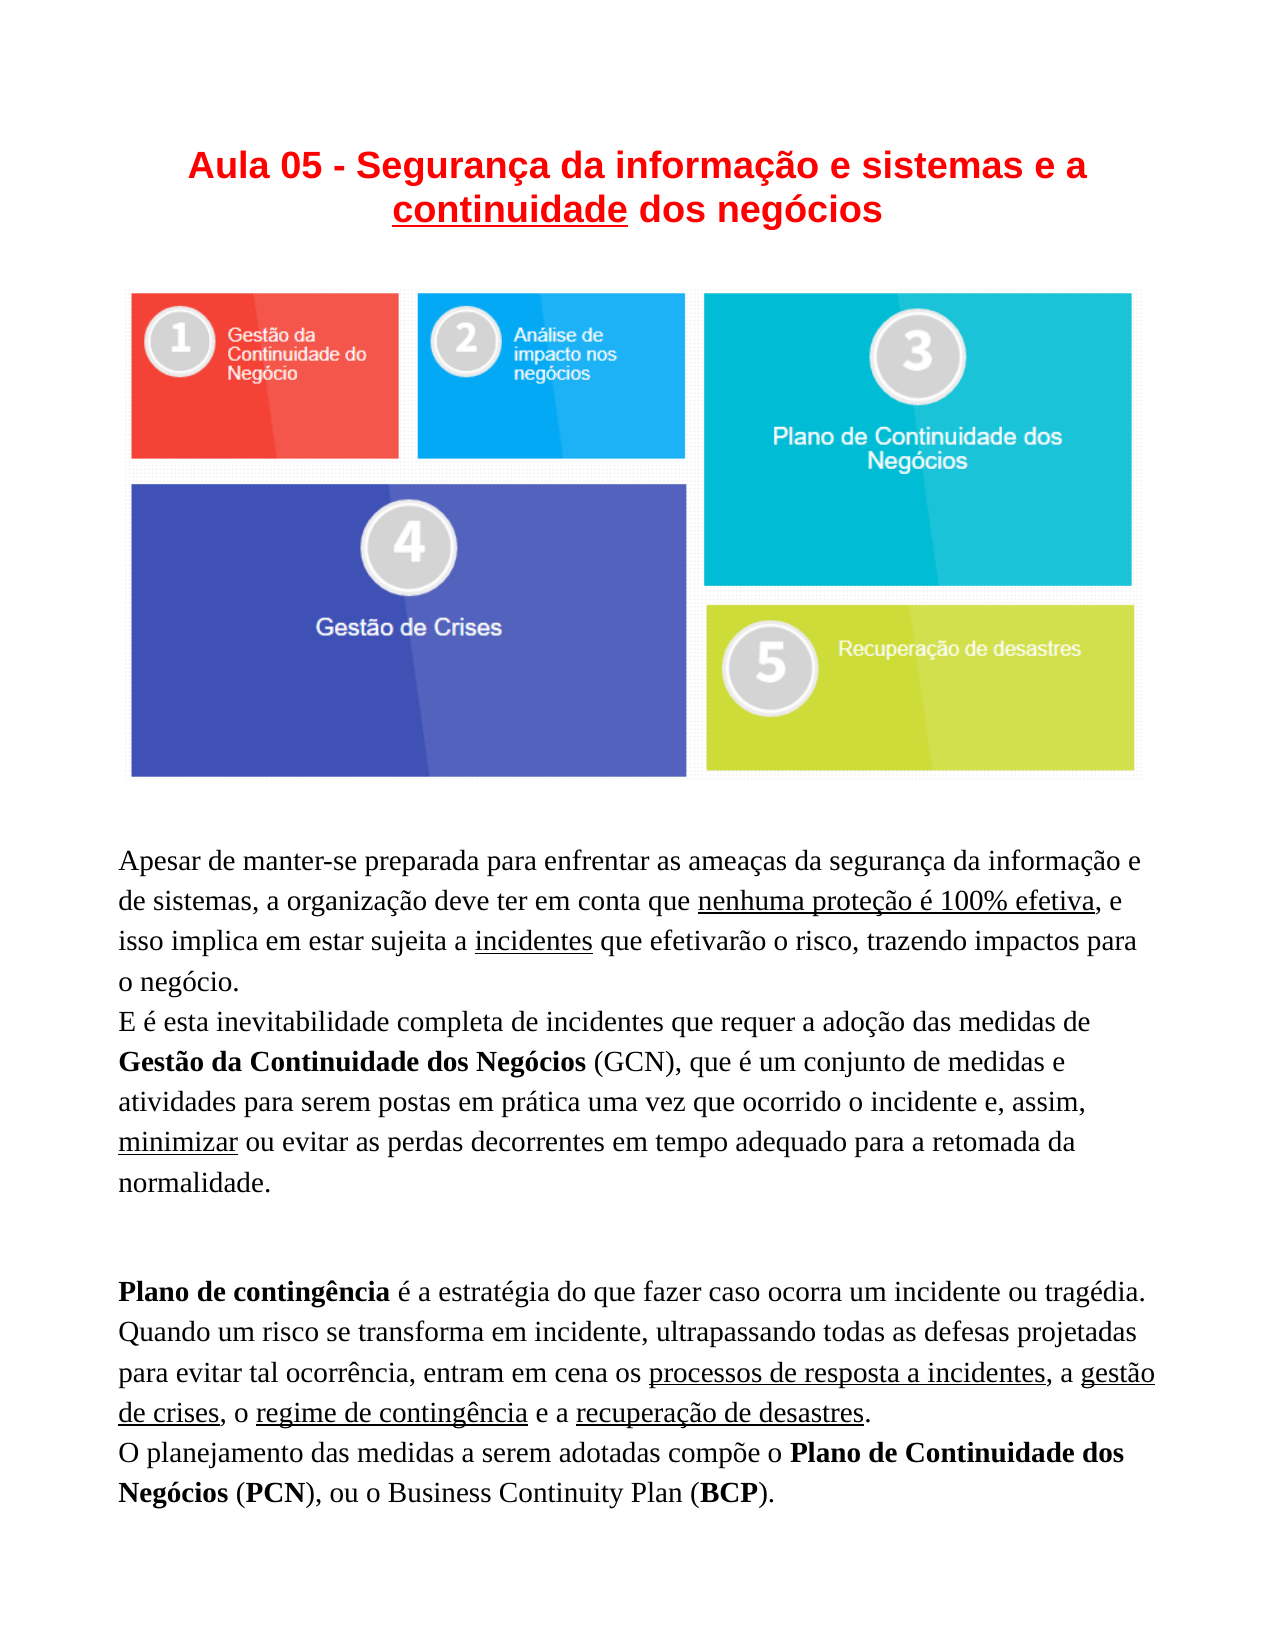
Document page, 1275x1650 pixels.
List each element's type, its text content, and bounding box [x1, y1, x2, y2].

picture [124, 287, 1142, 782]
text Quando um risco se transforma em incidente, ultrapassando todas as defesas projetadas para evitar tal ocorrência, entram em cena os processos de resposta a incidentes, a gestão de crises, o regime de contingência e a recuperação de desastres. O planejamento das medidas a serem adotadas compõe o Plano de Continuidade dos Negócios (PCN), ou o Business Continuity Plan (BCP). [118, 1314, 1157, 1509]
subtitle Aula 05 - Segurança da informação e sistemas e a continuidade dos negócios [118, 143, 1157, 230]
text Plano de contingência é a estratégia do que fazer caso ocorra um incidente ou tragédia. [118, 1274, 1157, 1308]
text Apesar de manter-se preparada para enfrentar as ameaças da segurança da informação e de sistemas, a organização deve ter em conta que nenhuma proteção é 100% efetiva, e isso implica em estar sujeita a incidentes que efetivarão o risco, trazendo impactos para o negócio. E é esta inevitabilidade completa de incidentes que requer a adoção das medidas de Gestão da Continuidade dos Negócios (GCN), que é um conjunto de medidas e atividades para serem postas em prática uma vez que ocorrido o incidente e, assim, minimizar ou evitar as perdas decorrentes em tempo adequado para a retomada da normalidade. [118, 843, 1157, 1198]
